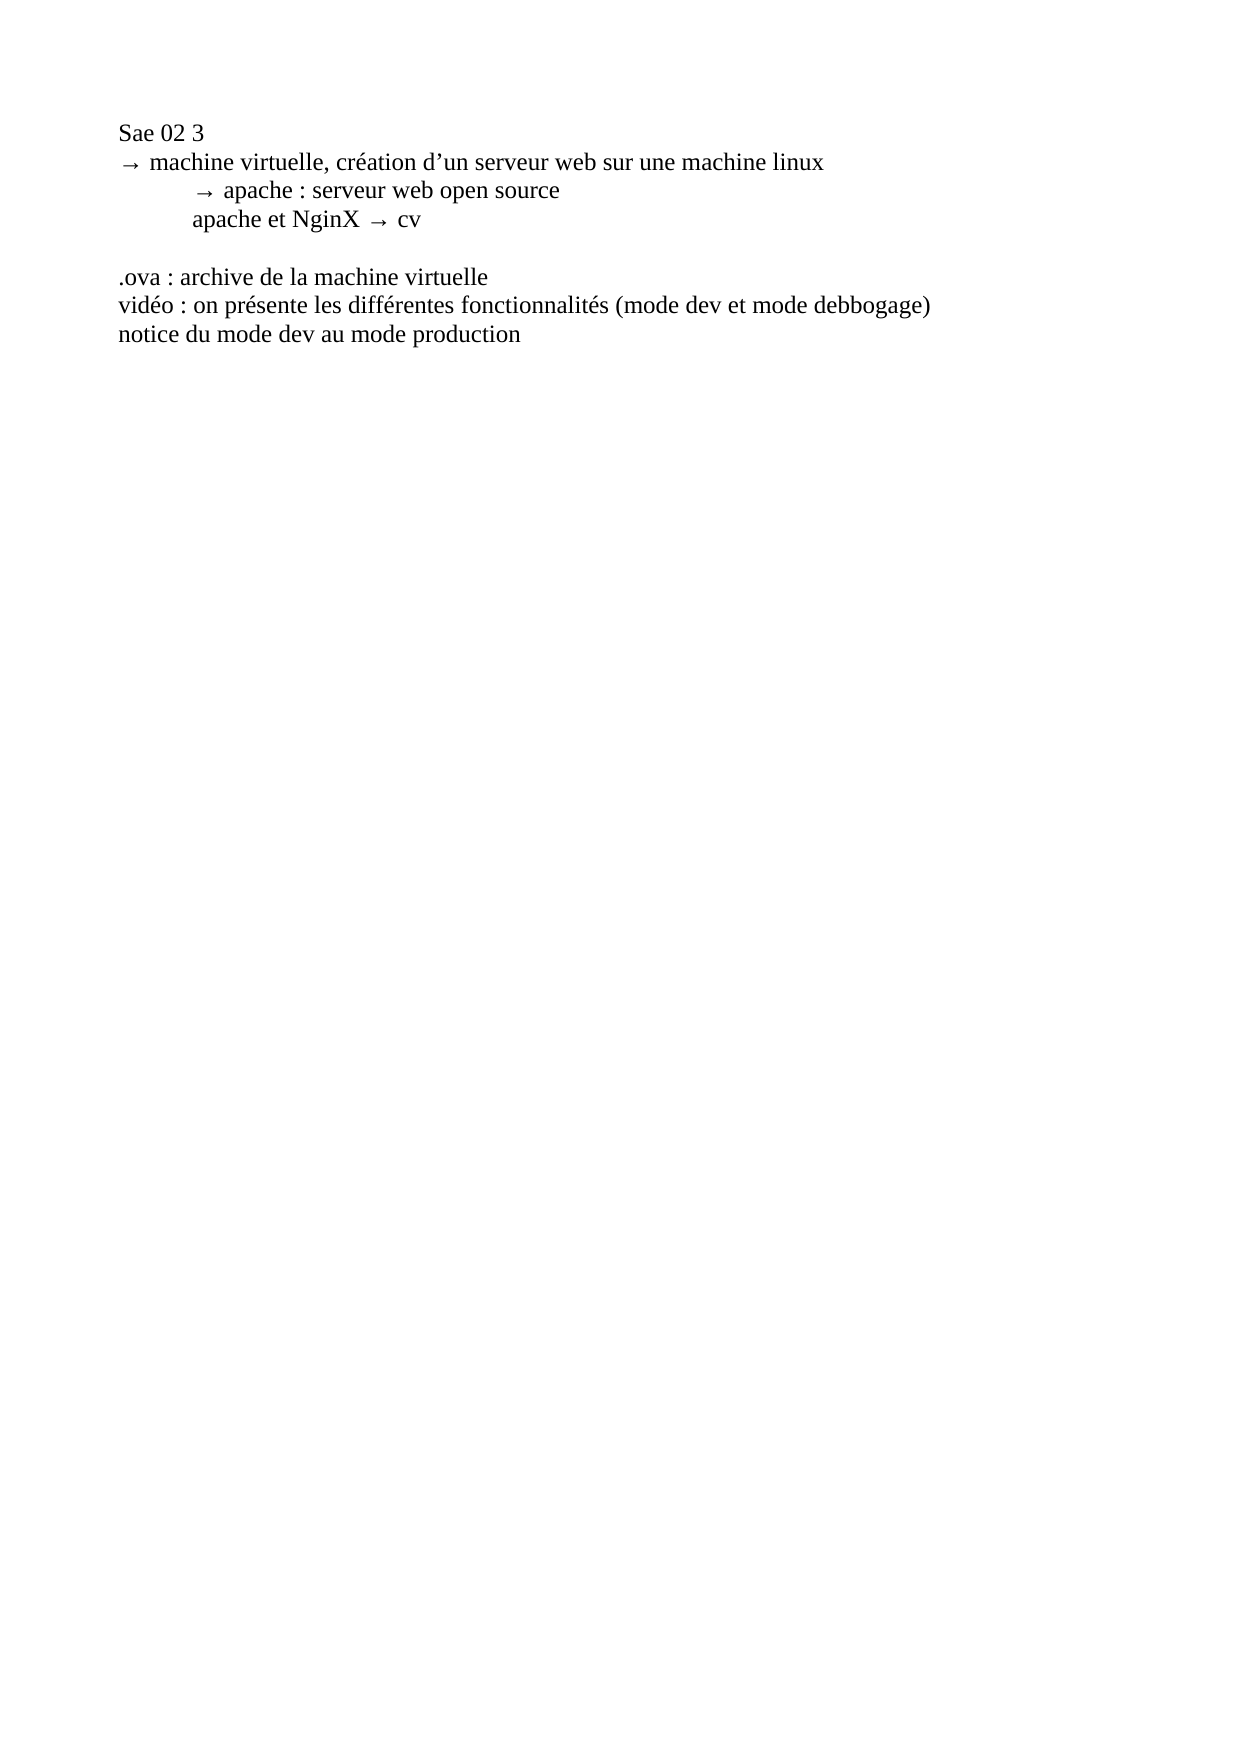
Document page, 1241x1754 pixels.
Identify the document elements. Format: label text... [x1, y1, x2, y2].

text apache et NginX → cv [118, 204, 1122, 233]
text → machine virtuelle, création d’un serveur web sur une machine linux [118, 147, 1122, 176]
text vidéo : on présente les différentes fonctionnalités (mode dev et mode debbogage) [118, 291, 1122, 319]
text notice du mode dev au mode production [118, 319, 1122, 348]
text → apache : serveur web open source [118, 176, 1122, 204]
text Sae 02 3 [118, 118, 1122, 147]
text .ova : archive de la machine virtuelle [118, 262, 1122, 291]
